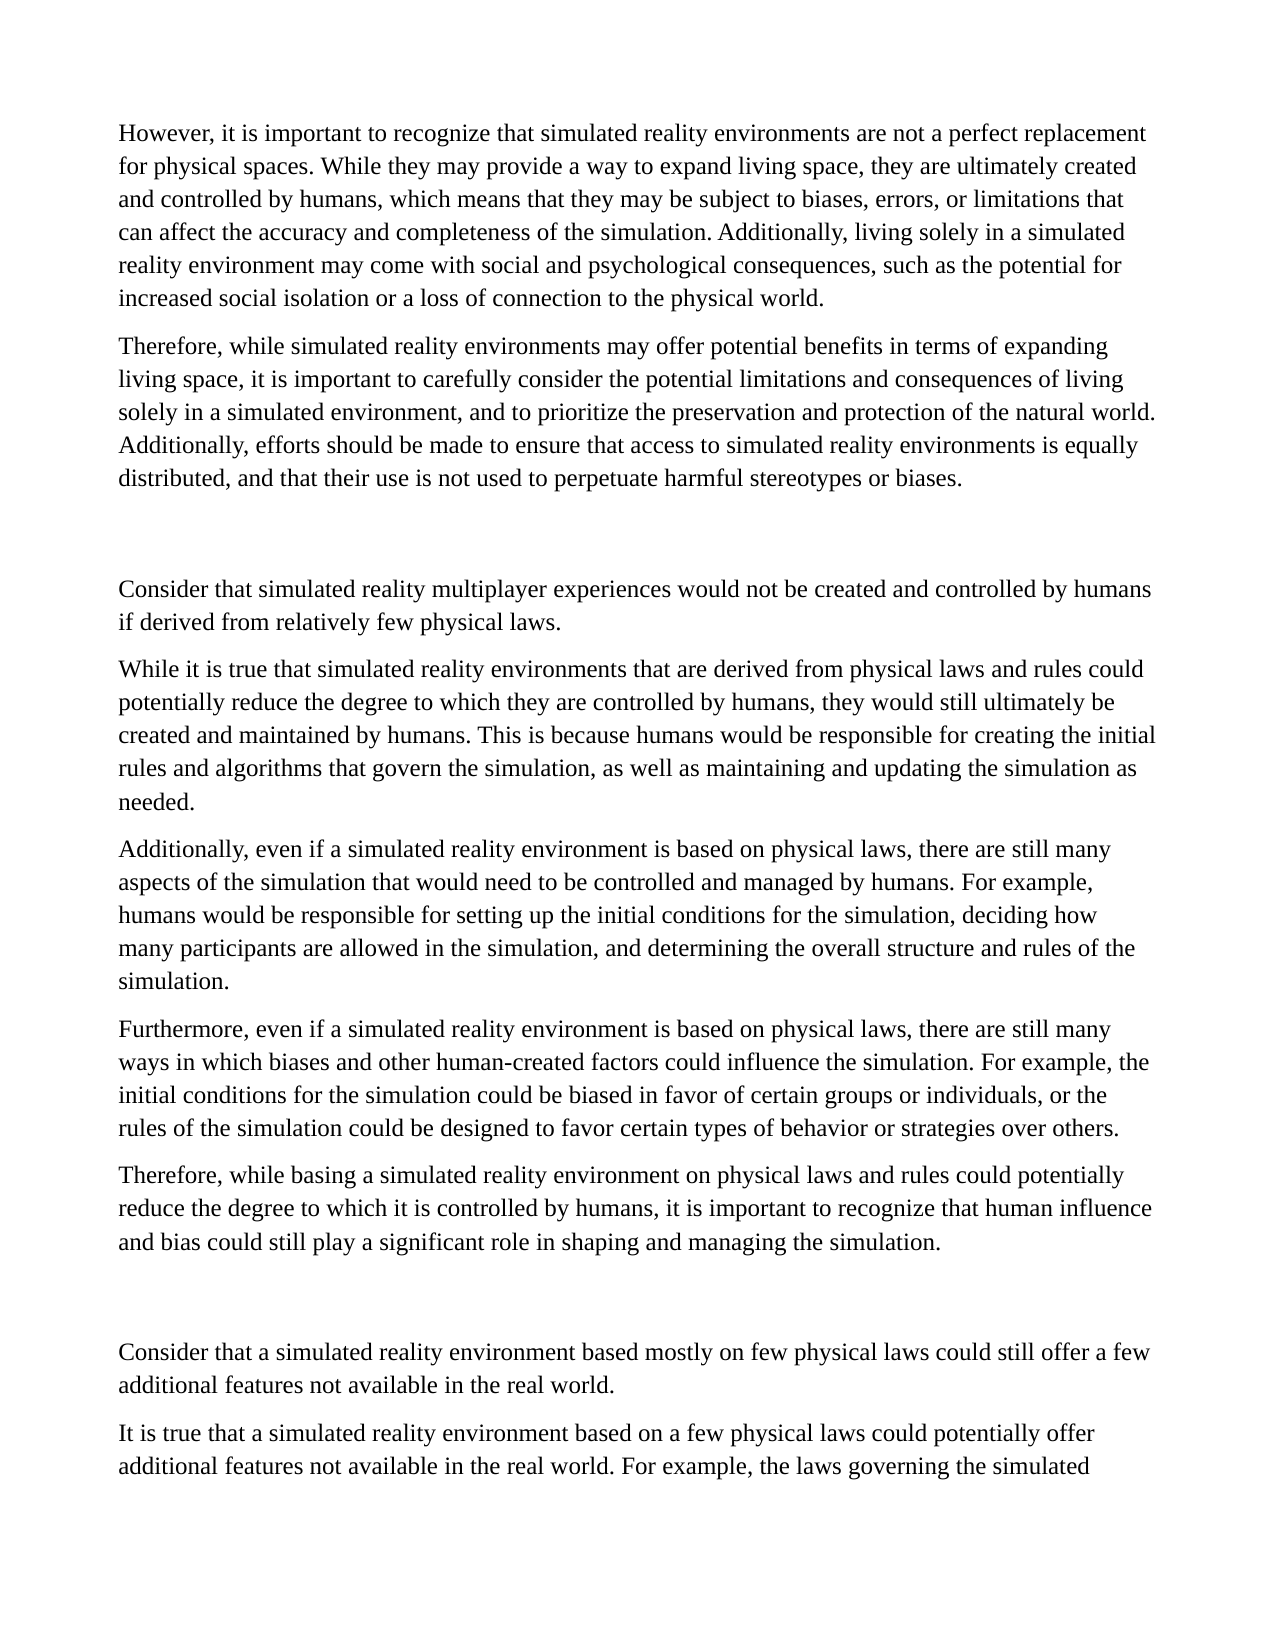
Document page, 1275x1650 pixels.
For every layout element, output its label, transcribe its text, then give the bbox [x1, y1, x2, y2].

text However, it is important to recognize that simulated reality environments are not a perfect replacement for physical spaces. While they may provide a way to expand living space, they are ultimately created and controlled by humans, which means that they may be subject to biases, errors, or limitations that can affect the accuracy and completeness of the simulation. Additionally, living solely in a simulated reality environment may come with social and psychological consequences, such as the potential for increased social isolation or a loss of connection to the physical world. [118, 118, 1157, 312]
text Consider that simulated reality multiplayer experiences would not be created and controlled by humans if derived from relatively few physical laws. [118, 574, 1157, 636]
text Additionally, even if a simulated reality environment is based on physical laws, there are still many aspects of the simulation that would need to be controlled and managed by humans. For example, humans would be responsible for setting up the initial conditions for the simulation, deciding how many participants are allowed in the simulation, and determining the overall structure and rules of the simulation. [118, 834, 1157, 995]
text Therefore, while simulated reality environments may offer potential benefits in terms of expanding living space, it is important to carefully consider the potential limitations and consequences of living solely in a simulated environment, and to prioritize the preservation and protection of the natural world. Additionally, efforts should be made to ensure that access to simulated reality environments is equally distributed, and that their use is not used to perpetuate harmful stereotypes or biases. [118, 331, 1157, 492]
text Consider that a simulated reality environment based mostly on few physical laws could still offer a few additional features not available in the real world. [118, 1337, 1157, 1399]
text It is true that a simulated reality environment based on a few physical laws could potentially offer additional features not available in the real world. For example, the laws governing the simulated [118, 1418, 1157, 1480]
text Therefore, while basing a simulated reality environment on physical laws and rules could potentially reduce the degree to which it is controlled by humans, it is important to recognize that human influence and bias could still play a significant role in shaping and managing the simulation. [118, 1161, 1157, 1255]
text Furthermore, even if a simulated reality environment is based on physical laws, there are still many ways in which biases and other human-created factors could influence the simulation. For example, the initial conditions for the simulation could be biased in favor of certain groups or individuals, or the rules of the simulation could be designed to favor certain types of behavior or strategies over others. [118, 1014, 1157, 1142]
text While it is true that simulated reality environments that are derived from physical laws and rules could potentially reduce the degree to which they are controlled by humans, they would still ultimately be created and maintained by humans. This is because humans would be responsible for creating the initial rules and algorithms that govern the simulation, as well as maintaining and updating the simulation as needed. [118, 654, 1157, 815]
